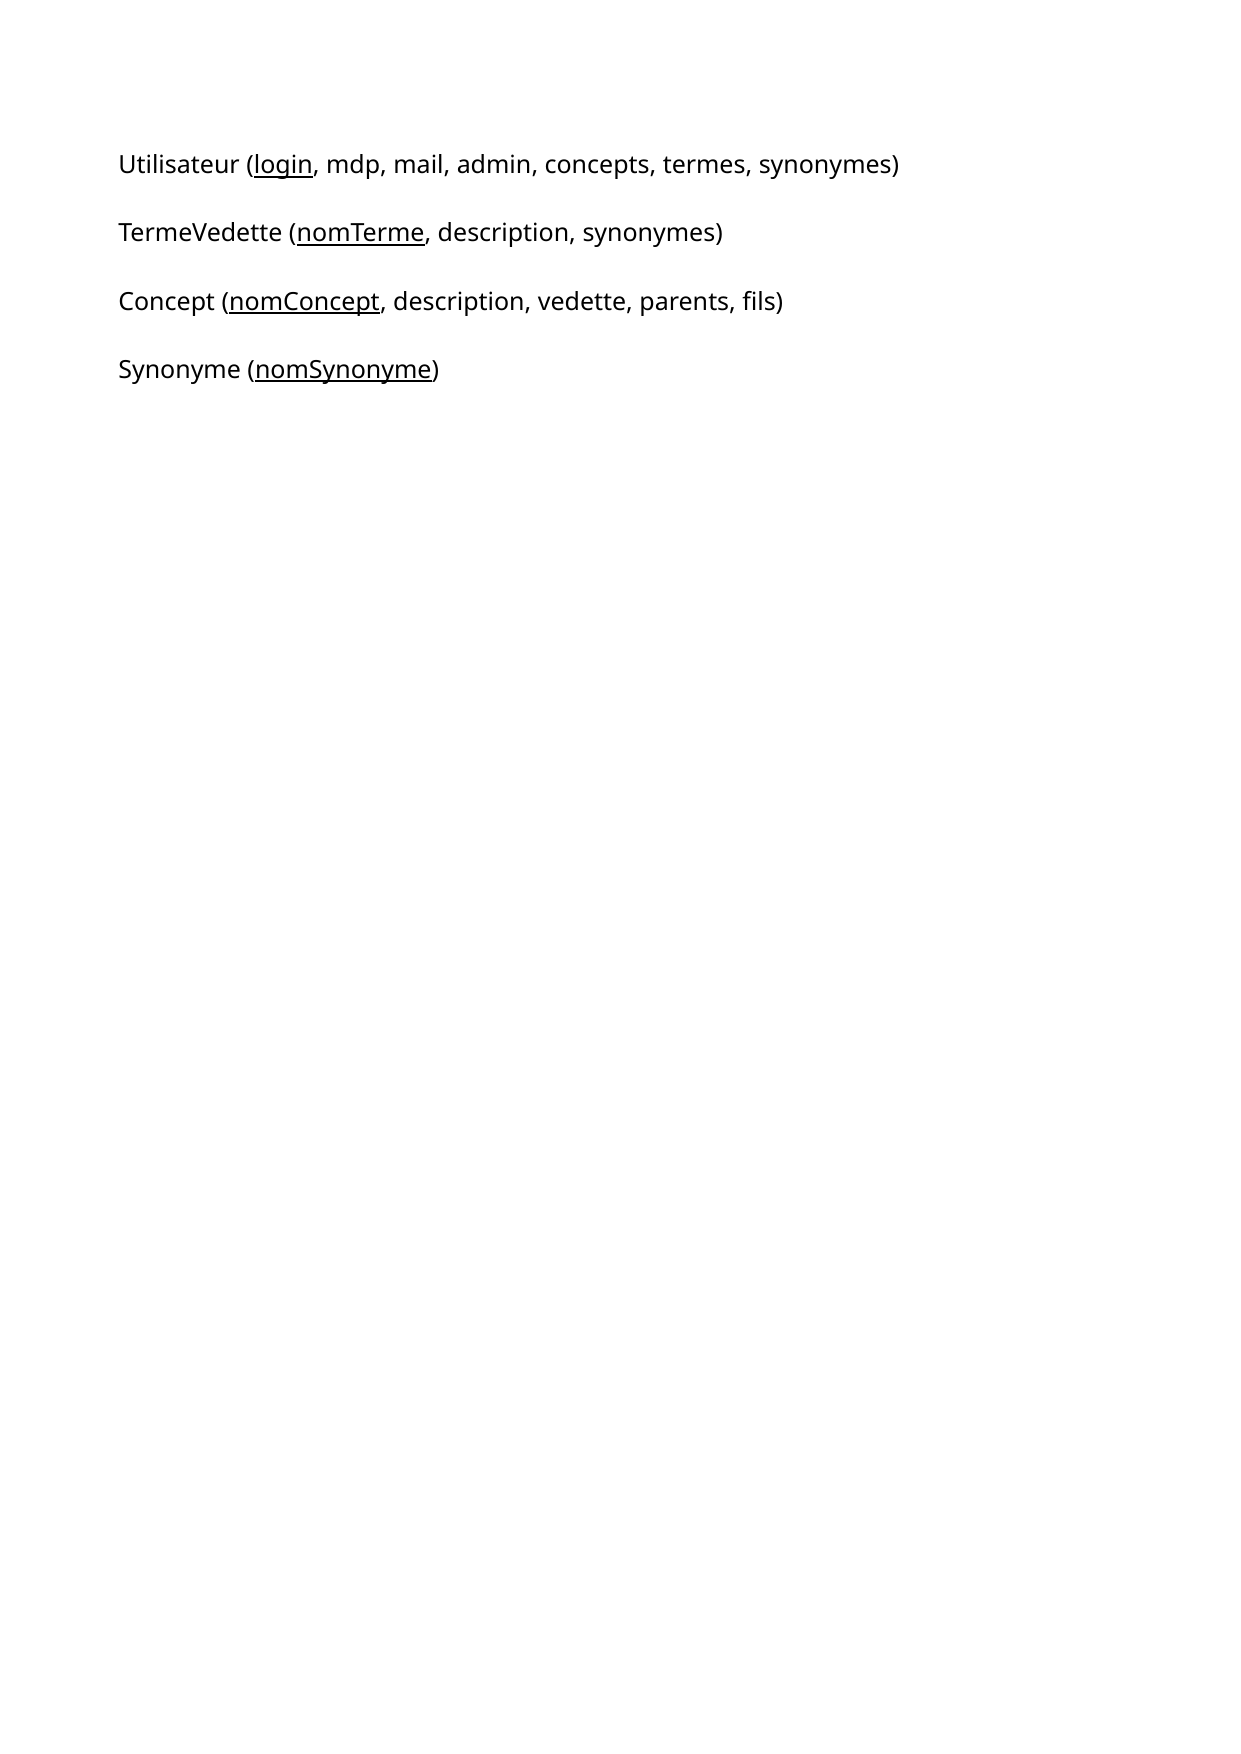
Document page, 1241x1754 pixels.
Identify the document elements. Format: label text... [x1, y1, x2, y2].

text TermeVedette (nomTerme, description, synonymes) [118, 215, 1122, 249]
text Utilisateur (login, mdp, mail, admin, concepts, termes, synonymes) [118, 147, 1122, 181]
text Synonyme (nomSynonyme) [118, 351, 1122, 385]
text Concept (nomConcept, description, vedette, parents, fils) [118, 283, 1122, 317]
